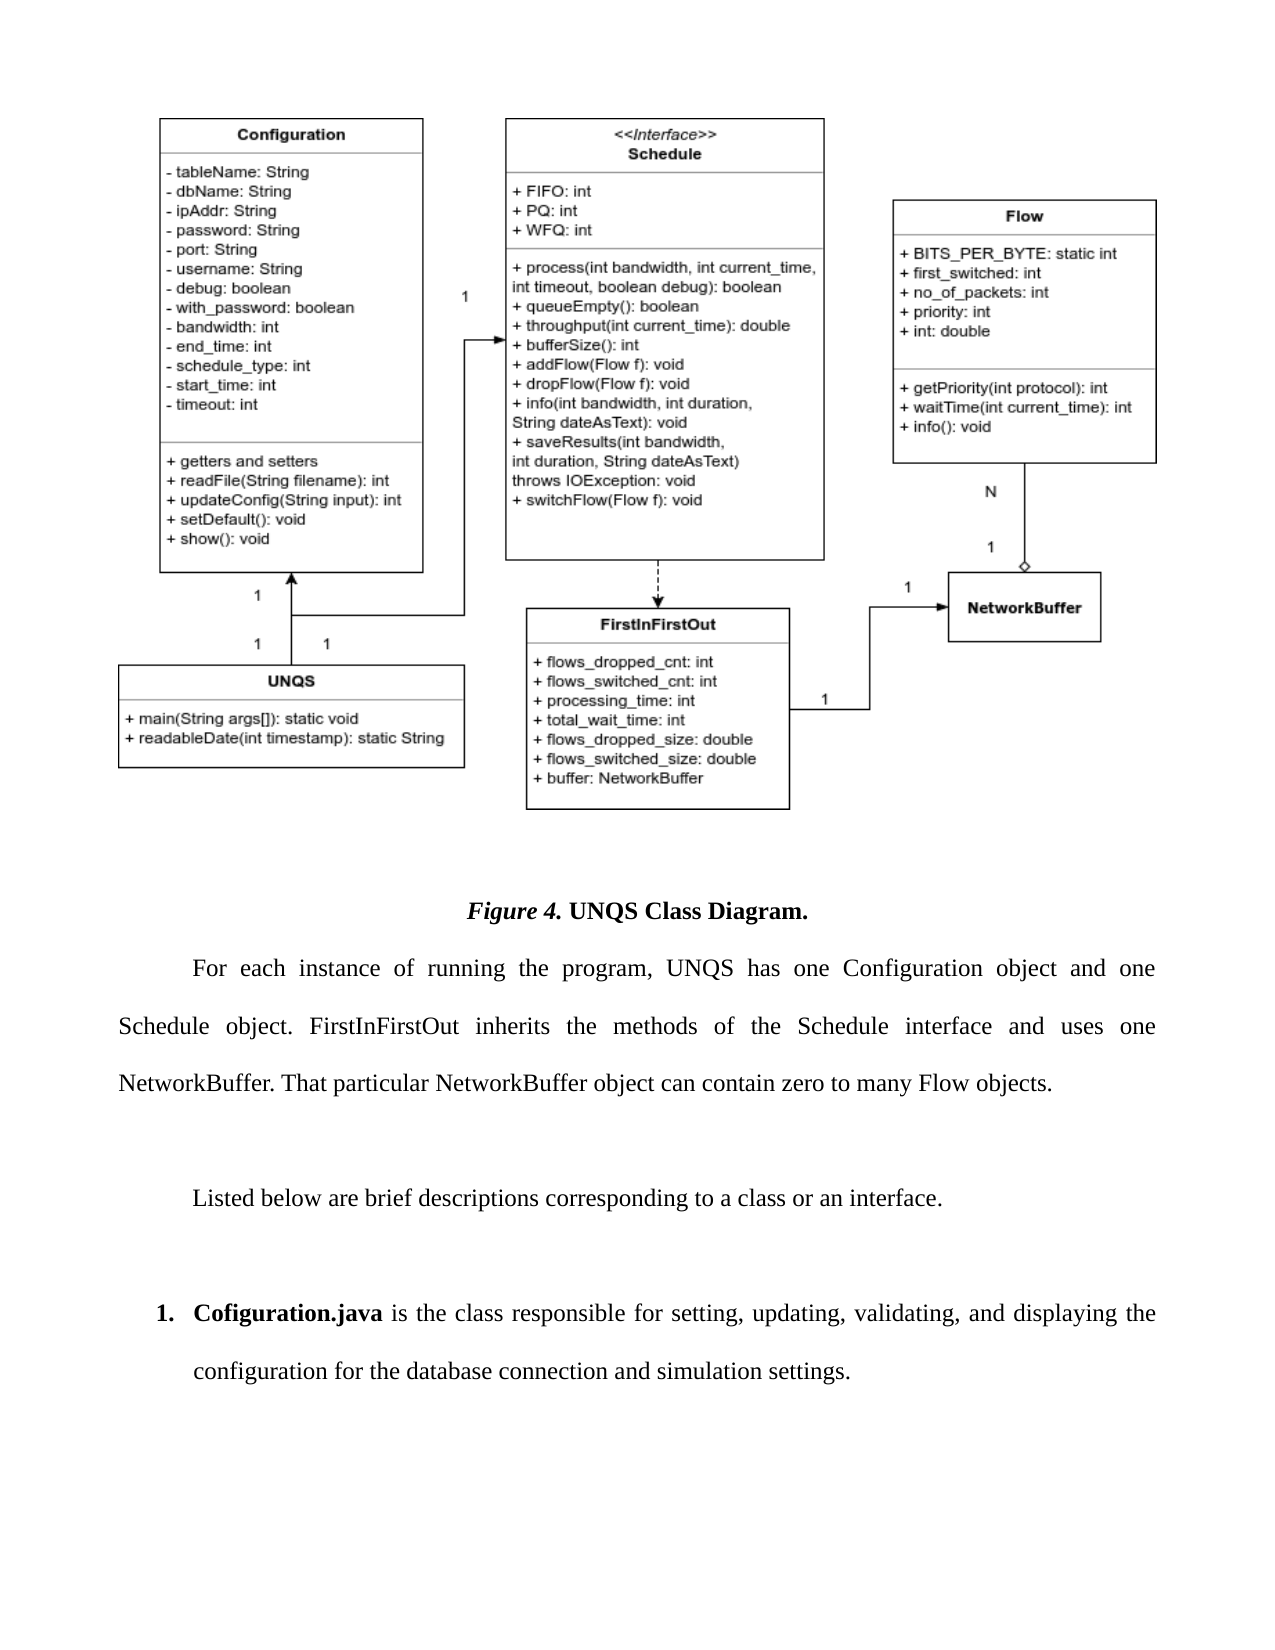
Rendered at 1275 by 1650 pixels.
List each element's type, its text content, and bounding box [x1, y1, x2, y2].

text Listed below are brief descriptions corresponding to a class or an interface. [118, 1183, 1157, 1212]
list Cofiguration.java is the class responsible for setting, updating, validating, and displaying the configuration for the database connection and simulation settings. [156, 1298, 1157, 1385]
text Figure 4. UNQS Class Diagram. [118, 896, 1157, 925]
picture [118, 118, 1157, 810]
text For each instance of running the program, UNQS has one Configuration object and one Schedule object. FirstInFirstOut inherits the methods of the Schedule interface and uses one NetworkBuffer. That particular NetworkBuffer object can contain zero to many Flow objects. [118, 953, 1157, 1097]
